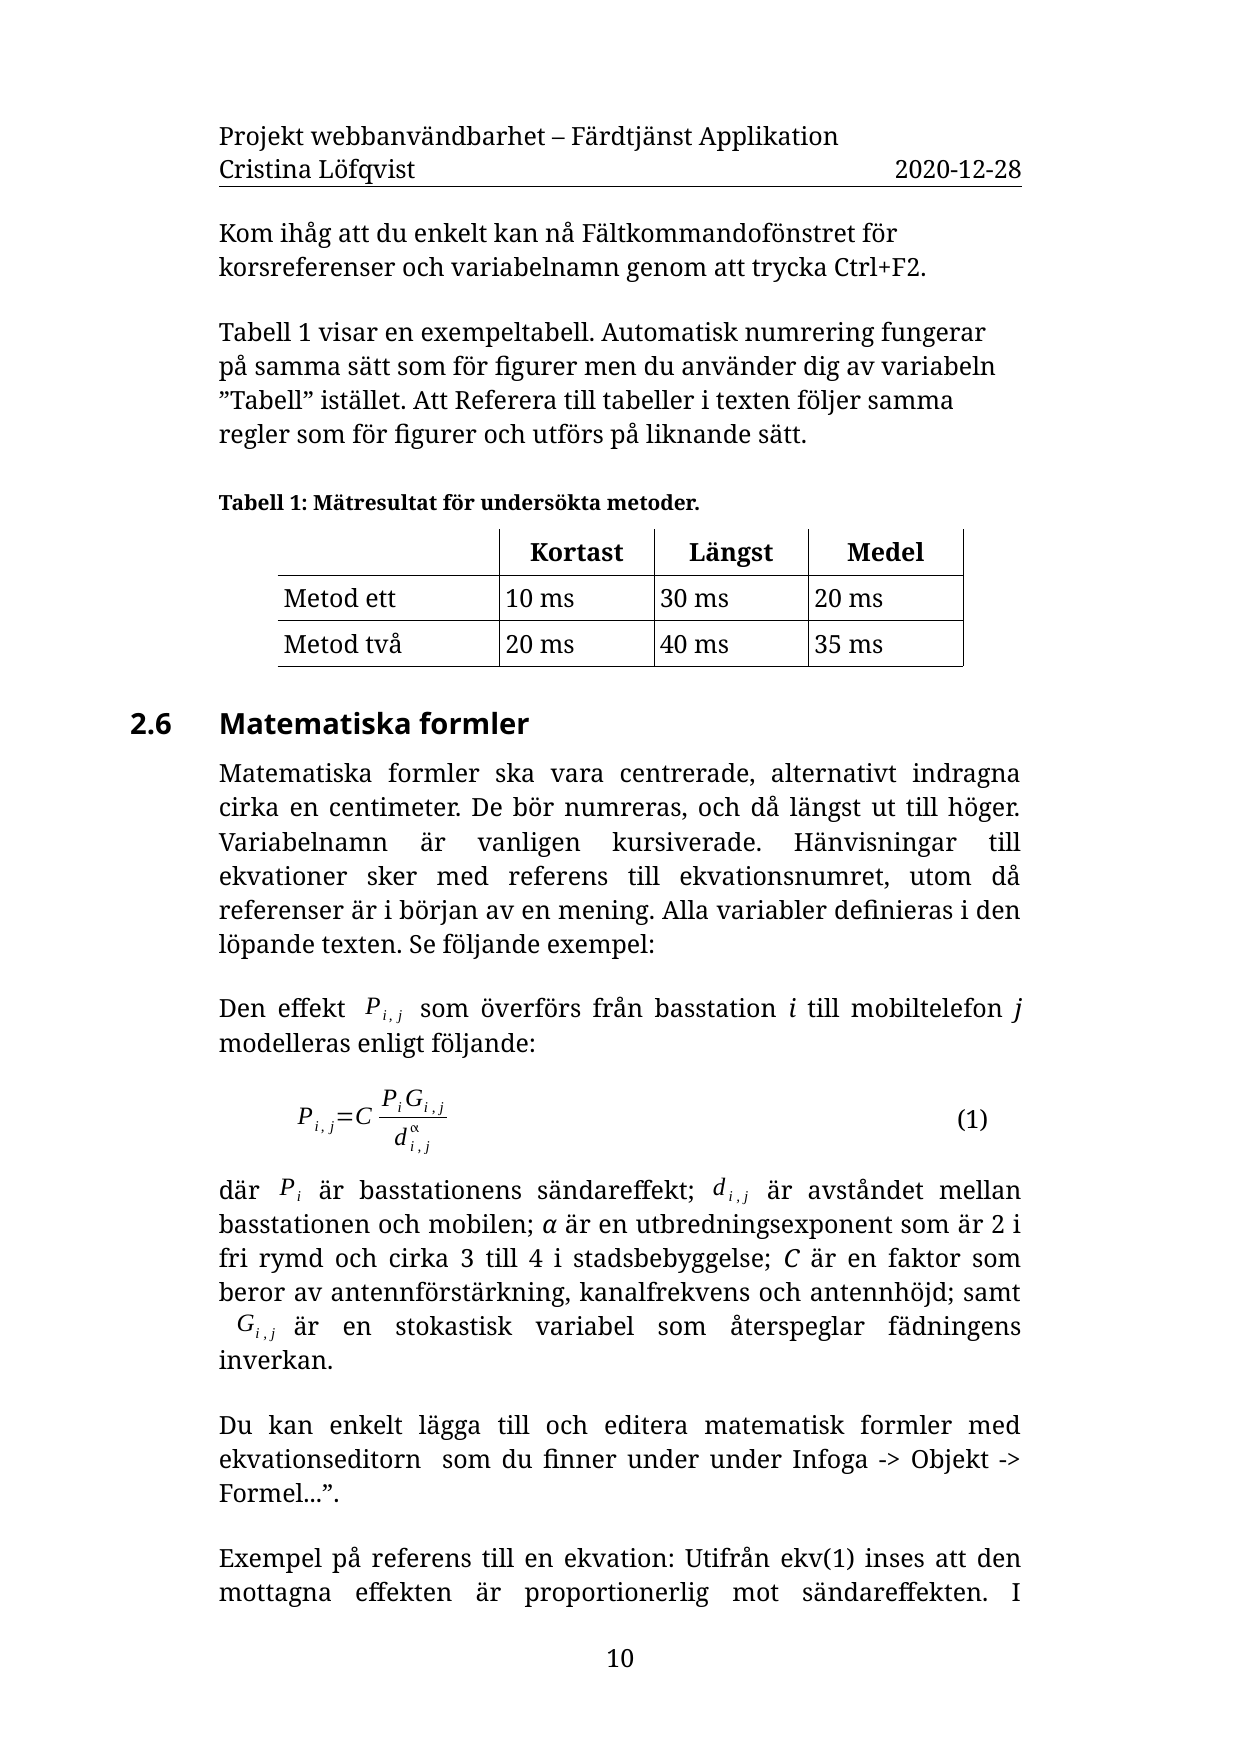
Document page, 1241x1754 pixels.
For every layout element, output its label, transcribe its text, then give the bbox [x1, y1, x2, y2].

table_header [278, 529, 499, 575]
table_cell Metod två [278, 621, 499, 666]
table_cell 10 ms [500, 576, 654, 620]
table_cell 35 ms [809, 621, 963, 666]
subtitle Matematiska formler [130, 703, 1022, 743]
table_header Medel [809, 529, 963, 575]
table_cell Metod ett [278, 576, 499, 620]
text Exempel på referens till en ekvation: Utifrån ekv(1) inses att den mottagna effekten är proportionerlig mot sändareffekten. I [218, 1540, 1022, 1608]
text Du kan enkelt lägga till och editera matematisk formler med ekvationseditorn som du finner under under Infoga -> Objekt -> Formel...”. [218, 1407, 1022, 1509]
text Kom ihåg att du enkelt kan nå Fältkommandofönstret för korsreferenser och variabelnamn genom att trycka Ctrl+F2. [218, 216, 1022, 284]
table_cell 20 ms [809, 576, 963, 620]
text (1) [278, 1084, 1022, 1154]
table_cell 40 ms [655, 621, 808, 666]
text därär basstationens sändareffekt;är avståndet mellan basstationen och mobilen; α är en utbredningsexponent som är 2 i fri rymd och cirka 3 till 4 i stadsbebyggelse; C är en faktor som beror av antennförstärkning, kanalfrekvens och antennhöjd; samtär en stokastisk variabel som återspeglar fädningens inverkan. [218, 1172, 1022, 1377]
text Den effektsom överförs från basstation i till mobiltelefon j modelleras enligt följande: [218, 991, 1022, 1059]
text Tabell 1: Mätresultat för undersökta metoder. [218, 488, 1022, 517]
table_cell 20 ms [500, 621, 654, 666]
text Tabell 1 visar en exempeltabell. Automatisk numrering fungerar på samma sätt som för figurer men du använder dig av variabeln ”Tabell” istället. Att Referera till tabeller i texten följer samma regler som för figurer och utförs på liknande sätt. [218, 315, 1022, 451]
table_header Längst [655, 529, 808, 575]
table_cell 30 ms [655, 576, 808, 620]
table_header Kortast [500, 529, 654, 575]
text Matematiska formler ska vara centrerade, alternativt indragna cirka en centimeter. De bör numreras, och då längst ut till höger. Variabelnamn är vanligen kursiverade. Hänvisningar till ekvationer sker med referens till ekvationsnumret, utom då referenser är i början av en mening. Alla variabler definieras i den löpande texten. Se följande exempel: [218, 756, 1022, 960]
